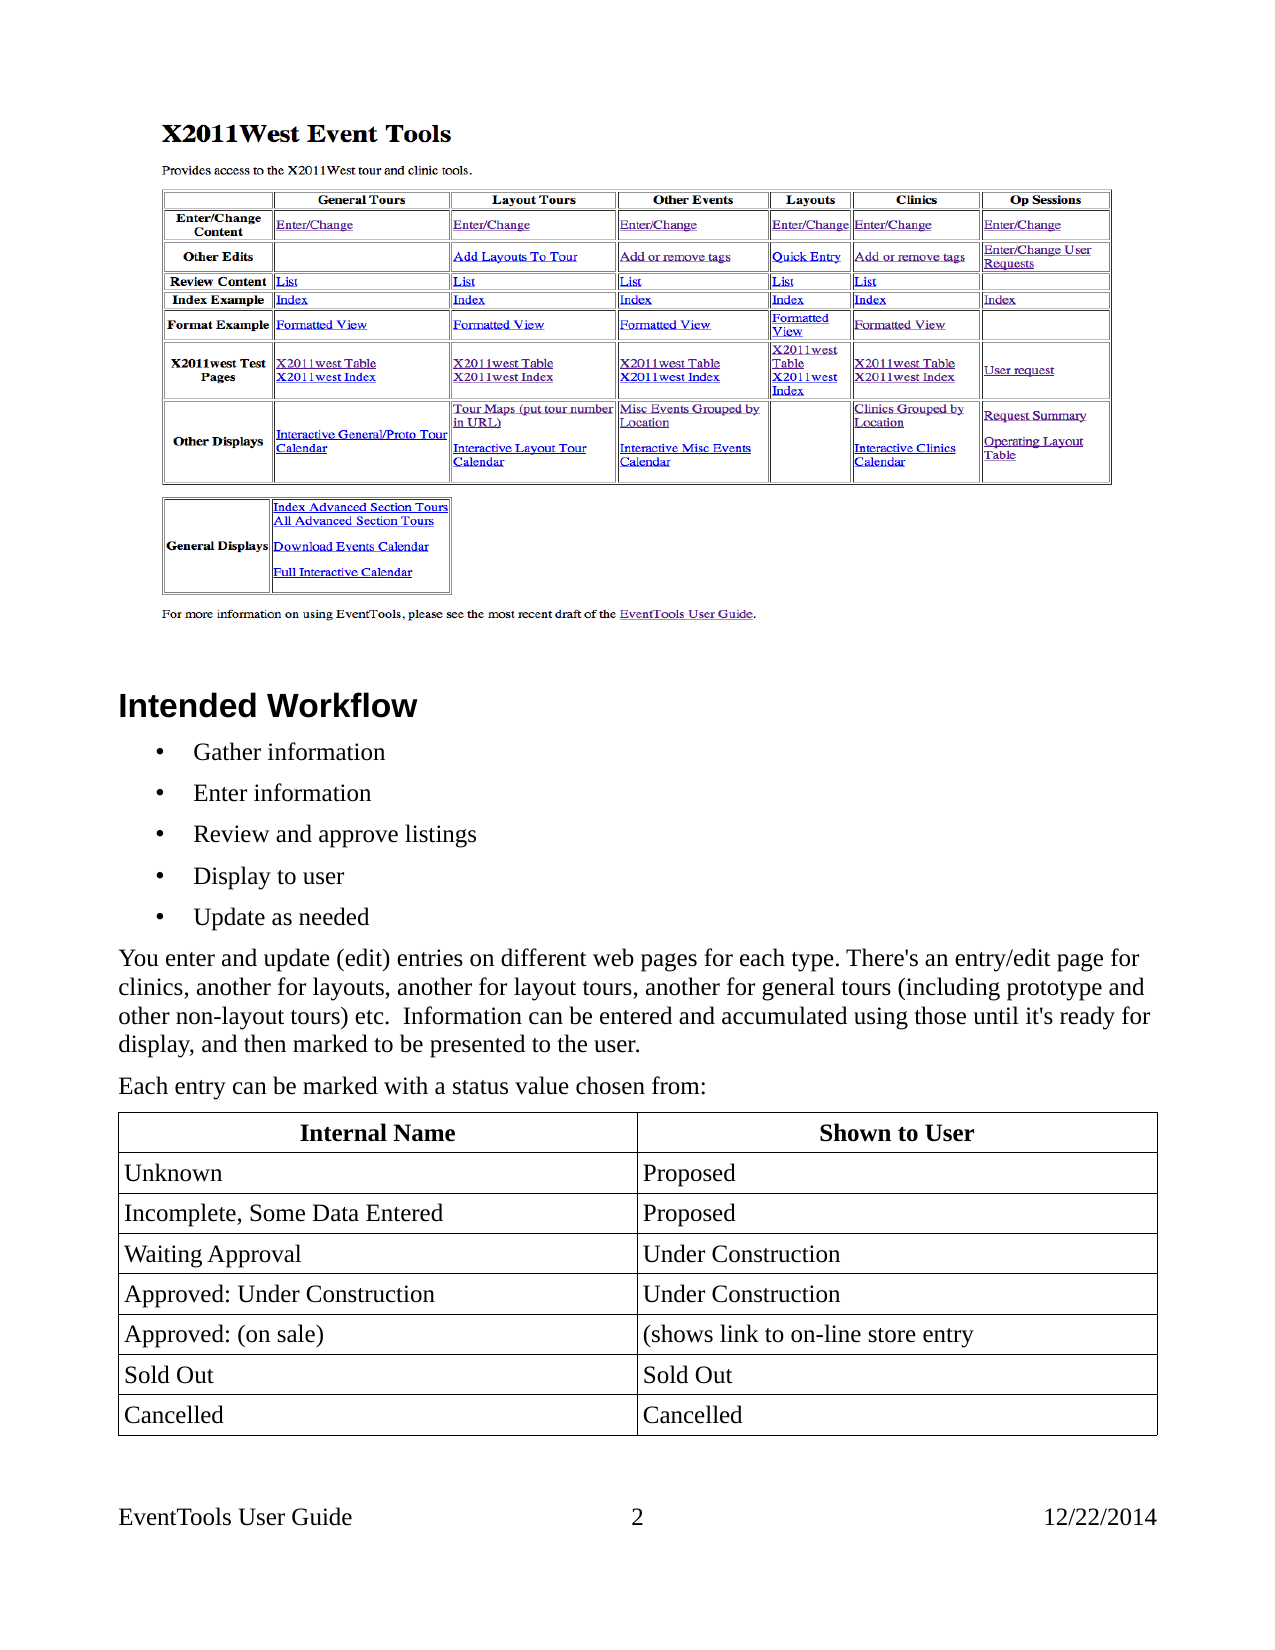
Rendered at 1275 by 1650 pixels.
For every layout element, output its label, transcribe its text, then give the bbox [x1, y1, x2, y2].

picture [157, 118, 1118, 632]
table_cell Cancelled [638, 1395, 1157, 1434]
text You enter and update (edit) entries on different web pages for each type. There's an entry/edit page for clinics, another for layouts, another for layout tours, another for general tours (including prototype and other non-layout tours) etc. Information can be entered and accumulated using those until it's ready for display, and then marked to be presented to the user. [118, 943, 1157, 1058]
table_cell Proposed [638, 1153, 1157, 1193]
list Update as needed [156, 902, 1157, 931]
list Display to user [156, 861, 1157, 889]
table_header Internal Name [119, 1113, 637, 1152]
table_cell Sold Out [119, 1355, 637, 1394]
table_cell Approved: (on sale) [119, 1315, 637, 1354]
table_cell Under Construction [638, 1274, 1157, 1313]
table_cell Waiting Approval [119, 1234, 637, 1273]
text Each entry can be marked with a status value chosen from: [118, 1071, 1157, 1099]
table_cell Under Construction [638, 1234, 1157, 1273]
table_cell Cancelled [119, 1395, 637, 1434]
table_cell (shows link to on-line store entry [638, 1315, 1157, 1354]
list Gather information [156, 737, 1157, 766]
table_cell Sold Out [638, 1355, 1157, 1394]
subtitle Intended Workflow [118, 686, 1157, 724]
list Review and approve listings [156, 819, 1157, 848]
table_cell Incomplete, Some Data Entered [119, 1194, 637, 1233]
table_cell Unknown [119, 1153, 637, 1193]
table_cell Approved: Under Construction [119, 1274, 637, 1313]
table_header Shown to User [638, 1113, 1157, 1152]
table_cell Proposed [638, 1194, 1157, 1233]
list Enter information [156, 778, 1157, 807]
